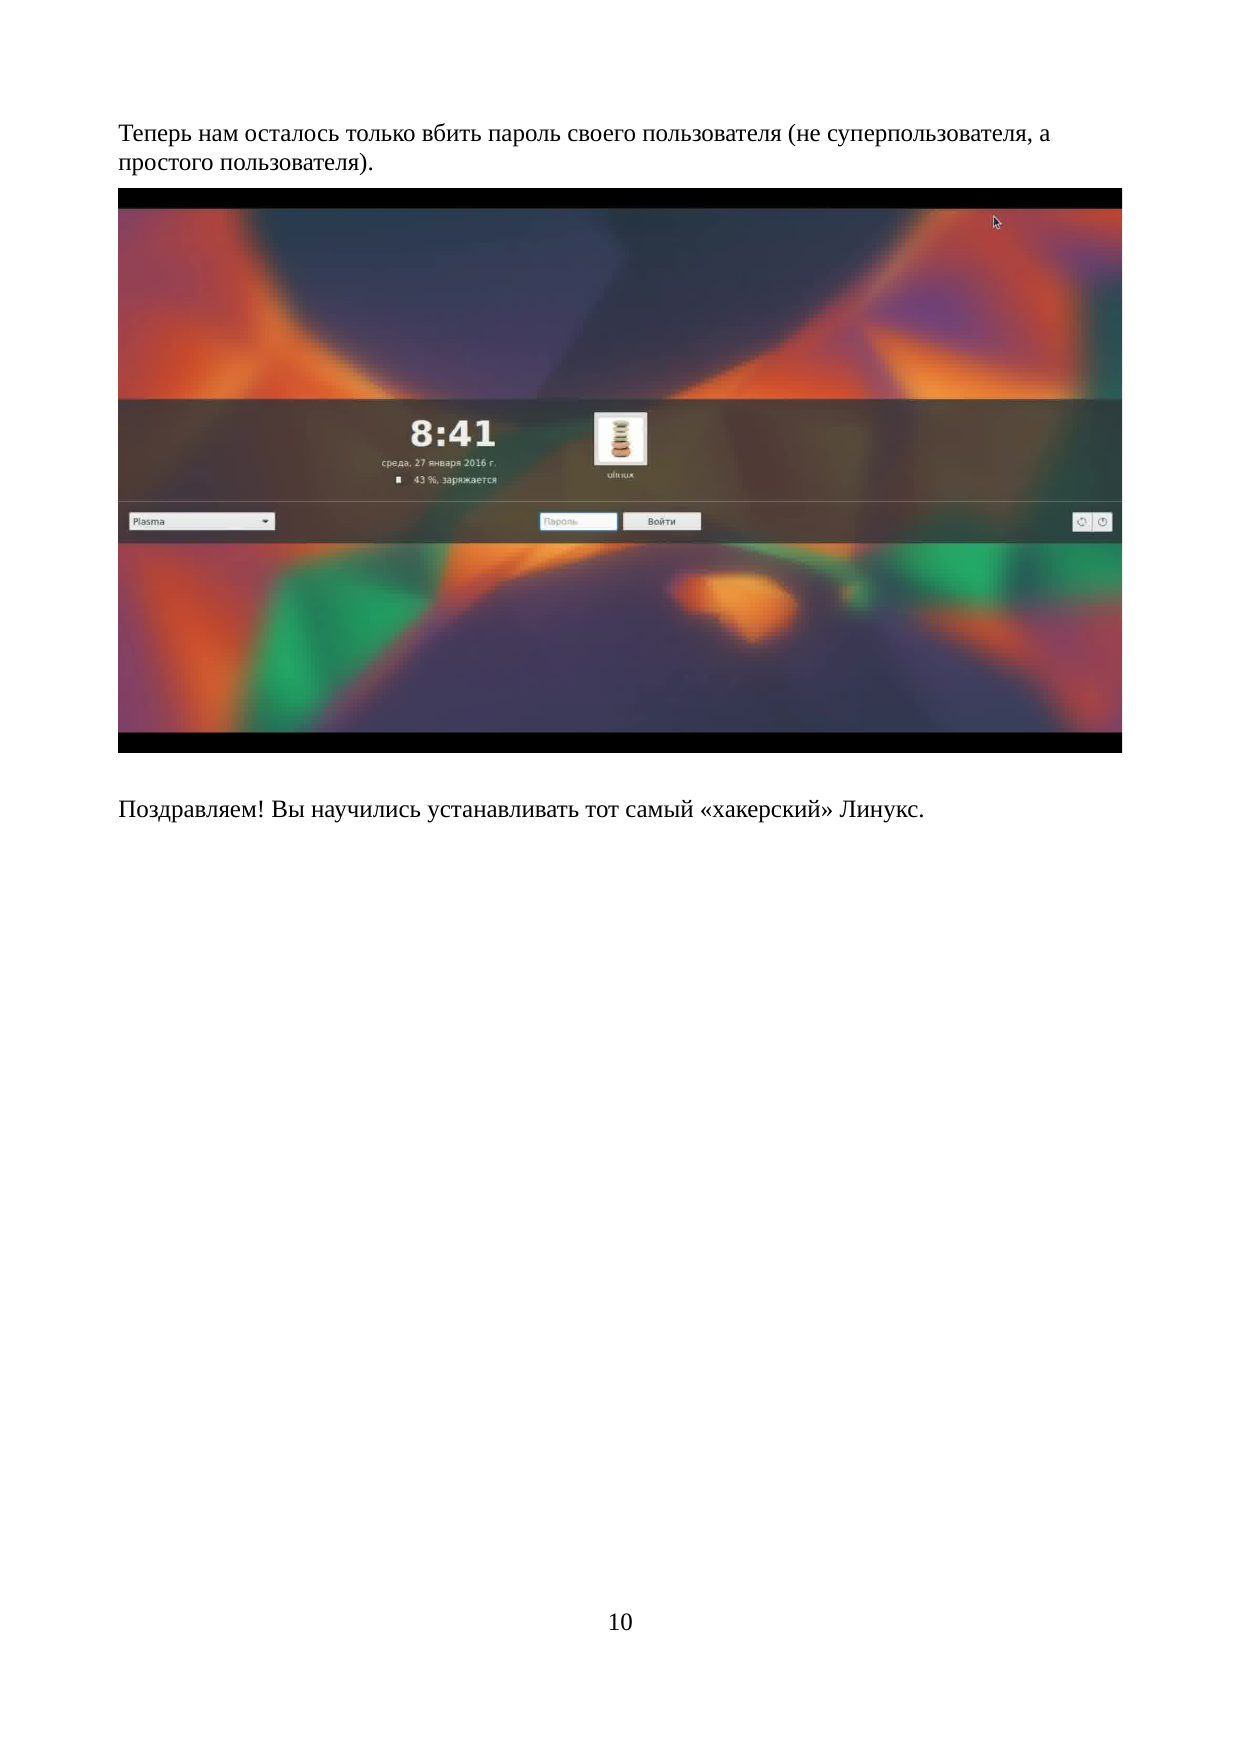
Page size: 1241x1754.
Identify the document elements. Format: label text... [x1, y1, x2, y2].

text Теперь нам осталось только вбить пароль своего пользователя (не суперпользователя, а простого пользователя). [118, 118, 1122, 176]
text Поздравляем! Вы научились устанавливать тот самый «хакерский» Линукс. [118, 794, 1122, 823]
picture [118, 188, 1123, 753]
